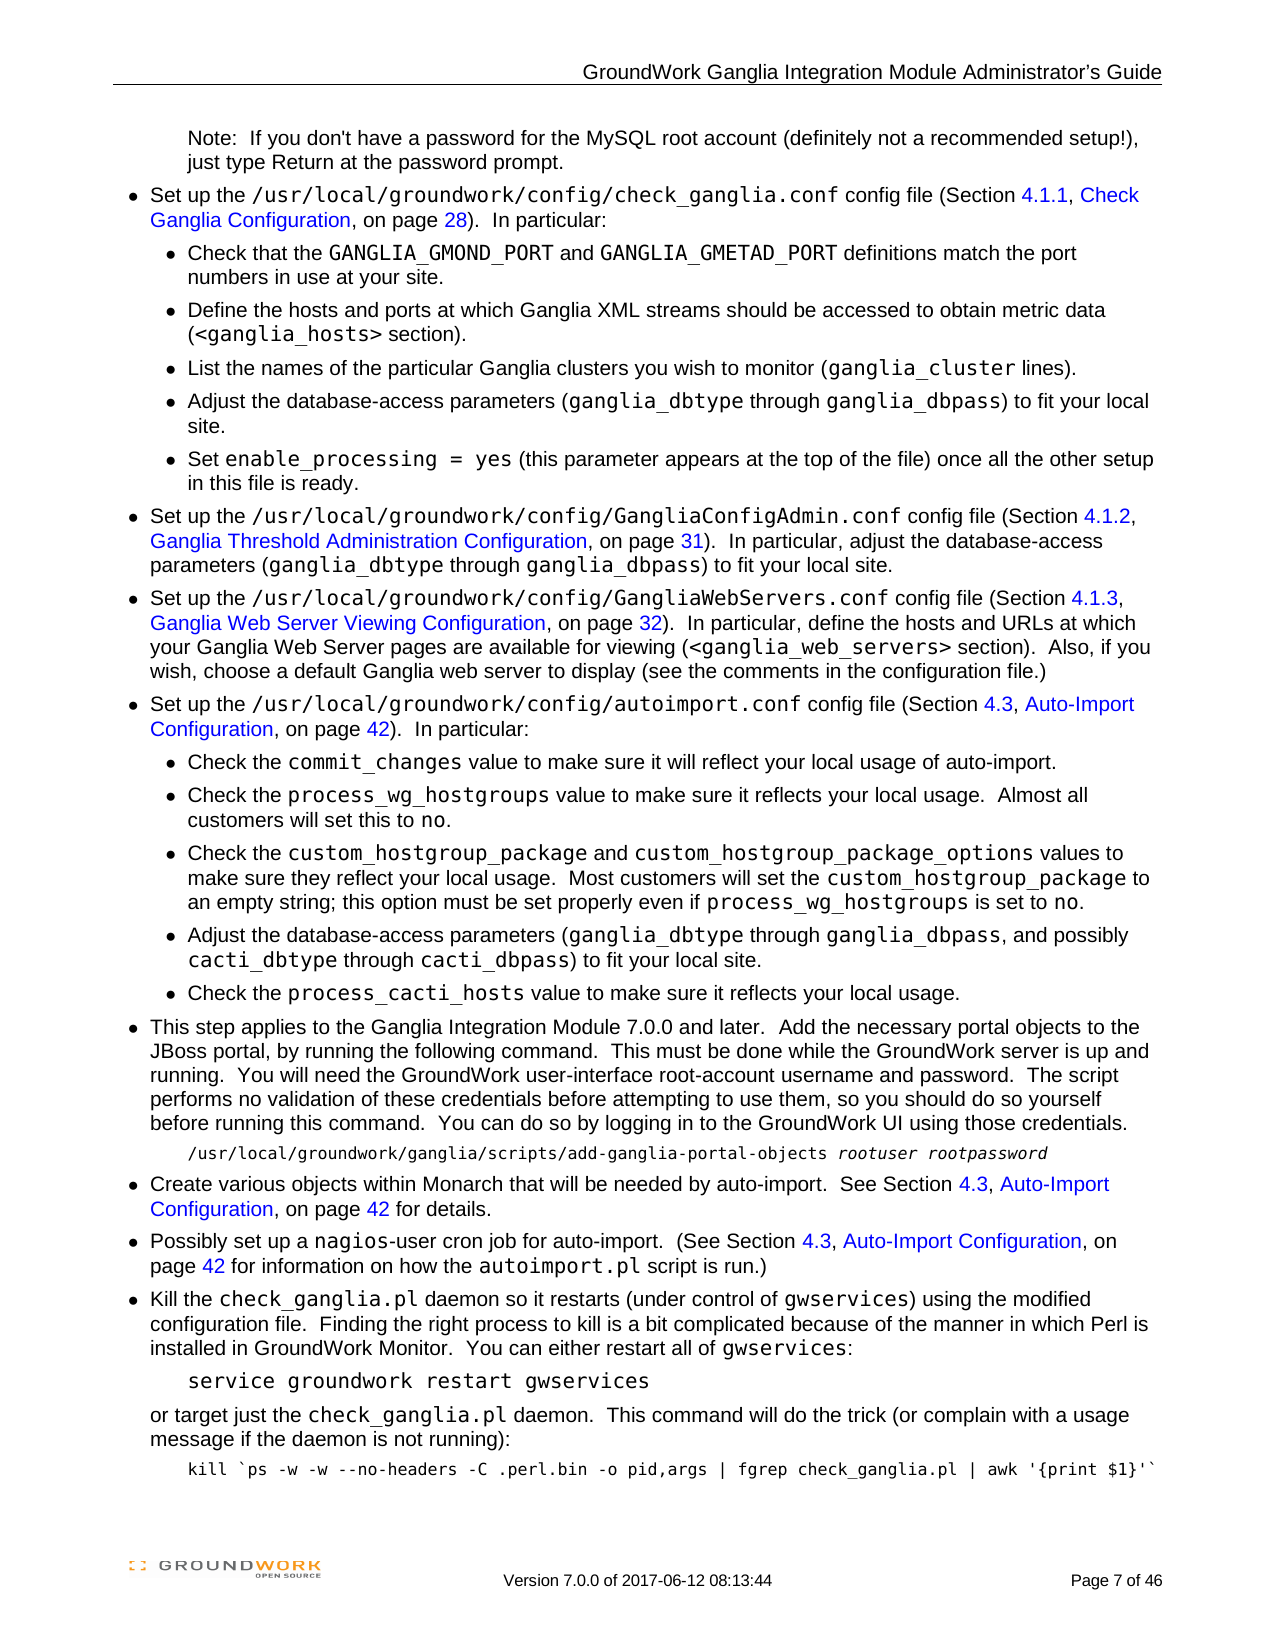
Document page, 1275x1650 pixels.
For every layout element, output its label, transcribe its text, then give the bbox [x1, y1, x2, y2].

list Create various objects within Monarch that will be needed by auto-import. See Section 4.3, Auto-Import Configuration, on page 41 for details. [127, 1172, 1162, 1221]
list Define the hosts and ports at which Ganglia XML streams should be accessed to obtain metric data (<ganglia_hosts> section). [165, 298, 1162, 347]
list Check the process_cacti_hosts value to make sure it reflects your local usage. [165, 981, 1162, 1006]
list Set enable_processing = yes (this parameter appears at the top of the file) once all the other setup in this file is ready. [165, 447, 1162, 495]
list Adjust the database-access parameters (ganglia_dbtype through ganglia_dbpass, and possibly cacti_dbtype through cacti_dbpass) to fit your local site. [165, 923, 1162, 972]
picture [129, 1561, 321, 1578]
list Set up the /usr/local/groundwork/config/check_ganglia.conf config file (Section 4.1.1, Check Ganglia Configuration, on page 27). In particular: [127, 183, 1162, 232]
list Check the commit_changes value to make sure it will reflect your local usage of auto-import. [165, 749, 1162, 774]
list Check that the GANGLIA_GMOND_PORT and GANGLIA_GMETAD_PORT definitions match the port numbers in use at your site. [165, 241, 1162, 289]
list This step applies to the Ganglia Integration Module 7.0.0 and later. Add the necessary portal objects to the JBoss portal, by running the following command. This must be done while the GroundWork server is up and running. You will need the GroundWork user-interface root-account username and password. The script performs no validation of these credentials before attempting to use them, so you should do so yourself before running this command. You can do so by logging in to the GroundWork UI using those credentials. [127, 1015, 1162, 1135]
text Note: If you don't have a password for the MySQL root account (definitely not a recommended setup!), just type Return at the password prompt. [187, 126, 1162, 174]
list Kill the check_ganglia.pl daemon so it restarts (under control of gwservices) using the modified configuration file. Finding the right process to kill is a bit complicated because of the manner in which Perl is installed in GroundWork Monitor. You can either restart all of gwservices: [127, 1287, 1162, 1360]
list Check the process_wg_hostgroups value to make sure it reflects your local usage. Almost all customers will set this to no. [165, 783, 1162, 832]
list List the names of the particular Ganglia clusters you wish to monitor (ganglia_cluster lines). [165, 356, 1162, 380]
list Possibly set up a nagios-user cron job for auto-import. (See Section 4.3, Auto-Import Configuration, on page 41 for information on how the autoimport.pl script is run.) [127, 1229, 1162, 1278]
list Check the custom_hostgroup_package and custom_hostgroup_package_options values to make sure they reflect your local usage. Most customers will set the custom_hostgroup_package to an empty string; this option must be set properly even if process_wg_hostgroups is set to no. [165, 841, 1162, 914]
list Adjust the database-access parameters (ganglia_dbtype through ganglia_dbpass) to fit your local site. [165, 389, 1162, 438]
text service groundwork restart gwservices [187, 1369, 1162, 1394]
list Set up the /usr/local/groundwork/config/autoimport.conf config file (Section 4.3, Auto-Import Configuration, on page 41). In particular: [127, 692, 1162, 741]
text or target just the check_ganglia.pl daemon. This command will do the trick (or complain with a usage message if the daemon is not running): [150, 1403, 1162, 1451]
list Set up the /usr/local/groundwork/config/GangliaConfigAdmin.conf config file (Section 4.1.2, Ganglia Threshold Administration Configuration, on page 30). In particular, adjust the database-access parameters (ganglia_dbtype through ganglia_dbpass) to fit your local site. [127, 504, 1162, 577]
text kill `ps -w -w --no-headers -C .perl.bin -o pid,args | fgrep check_ganglia.pl | awk '{print $1}'` [187, 1460, 1162, 1480]
text /usr/local/groundwork/ganglia/scripts/add-ganglia-portal-objects rootuser rootpassword [187, 1144, 1162, 1163]
list Set up the /usr/local/groundwork/config/GangliaWebServers.conf config file (Section 4.1.3, Ganglia Web Server Viewing Configuration, on page 31). In particular, define the hosts and URLs at which your Ganglia Web Server pages are available for viewing (<ganglia_web_servers> section). Also, if you wish, choose a default Ganglia web server to display (see the comments in the configuration file.) [127, 586, 1162, 683]
